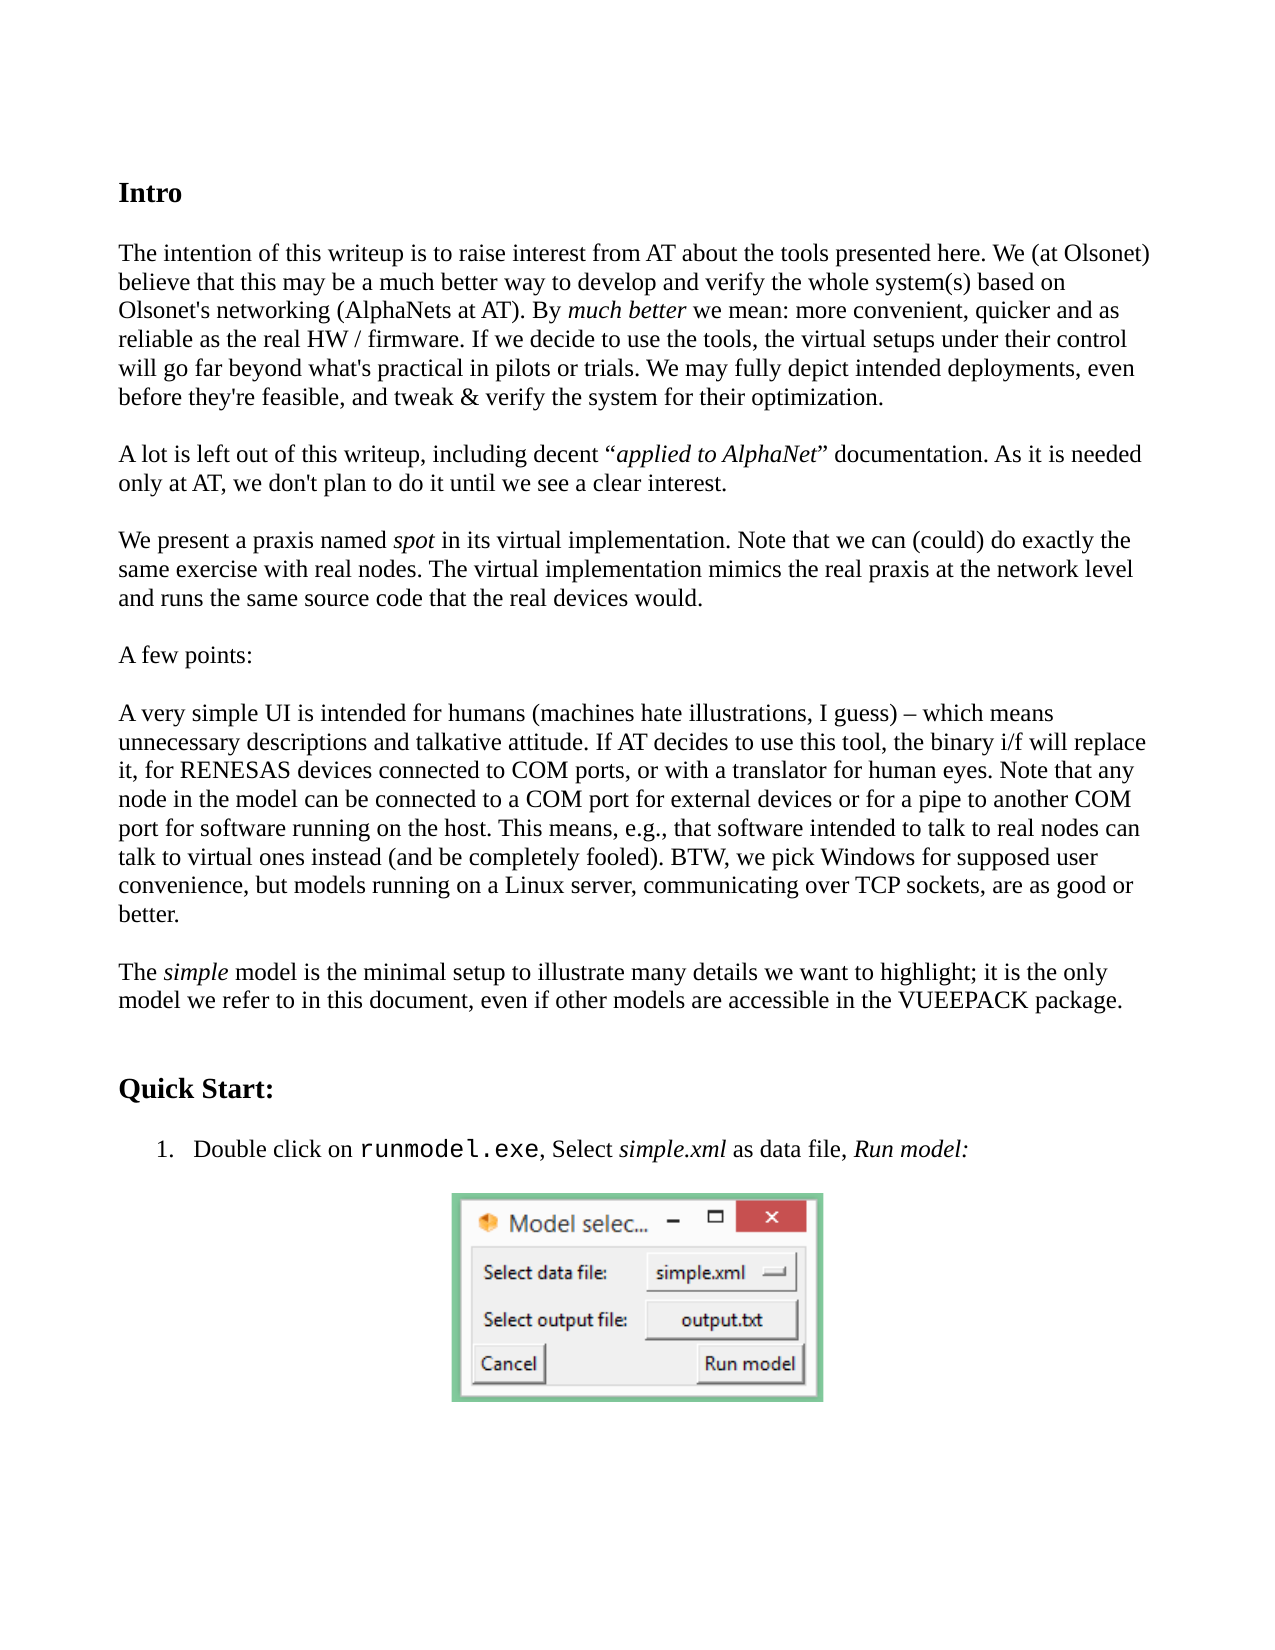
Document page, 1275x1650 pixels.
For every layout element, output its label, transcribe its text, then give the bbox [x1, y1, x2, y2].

text The simple model is the minimal setup to illustrate many details we want to highlight; it is the only model we refer to in this document, even if other models are accessible in the VUEEPACK package. [118, 957, 1157, 1014]
list Double click on runmodel.exe, Select simple.xml as data file, Run model: [156, 1134, 1157, 1165]
text A lot is left out of this writeup, including decent “applied to AlphaNet” documentation. As it is needed only at AT, we don't plan to do it until we see a clear interest. [118, 439, 1157, 497]
text A few points: [118, 640, 1157, 669]
text Quick Start: [118, 1072, 1157, 1105]
picture [451, 1193, 824, 1402]
text We present a praxis named spot in its virtual implementation. Note that we can (could) do exactly the same exercise with real nodes. The virtual implementation mimics the real praxis at the network level and runs the same source code that the real devices would. [118, 525, 1157, 612]
text Intro [118, 176, 1157, 209]
text The intention of this writeup is to raise interest from AT about the tools presented here. We (at Olsonet) believe that this may be a much better way to develop and verify the whole system(s) based on Olsonet's networking (AlphaNets at AT). By much better we mean: more convenient, quicker and as reliable as the real HW / firmware. If we decide to use the tools, the virtual setups under their control will go far beyond what's practical in pilots or trials. We may fully depict intended deployments, even before they're feasible, and tweak & verify the system for their optimization. [118, 238, 1157, 410]
text A very simple UI is intended for humans (machines hate illustrations, I guess) – which means unnecessary descriptions and talkative attitude. If AT decides to use this tool, the binary i/f will replace it, for RENESAS devices connected to COM ports, or with a translator for human eyes. Note that any node in the model can be connected to a COM port for external devices or for a pipe to another COM port for software running on the host. This means, e.g., that software intended to talk to real nodes can talk to virtual ones instead (and be completely fooled). BTW, we pick Windows for supposed user convenience, but models running on a Linux server, communicating over TCP sockets, are as good or better. [118, 698, 1157, 928]
